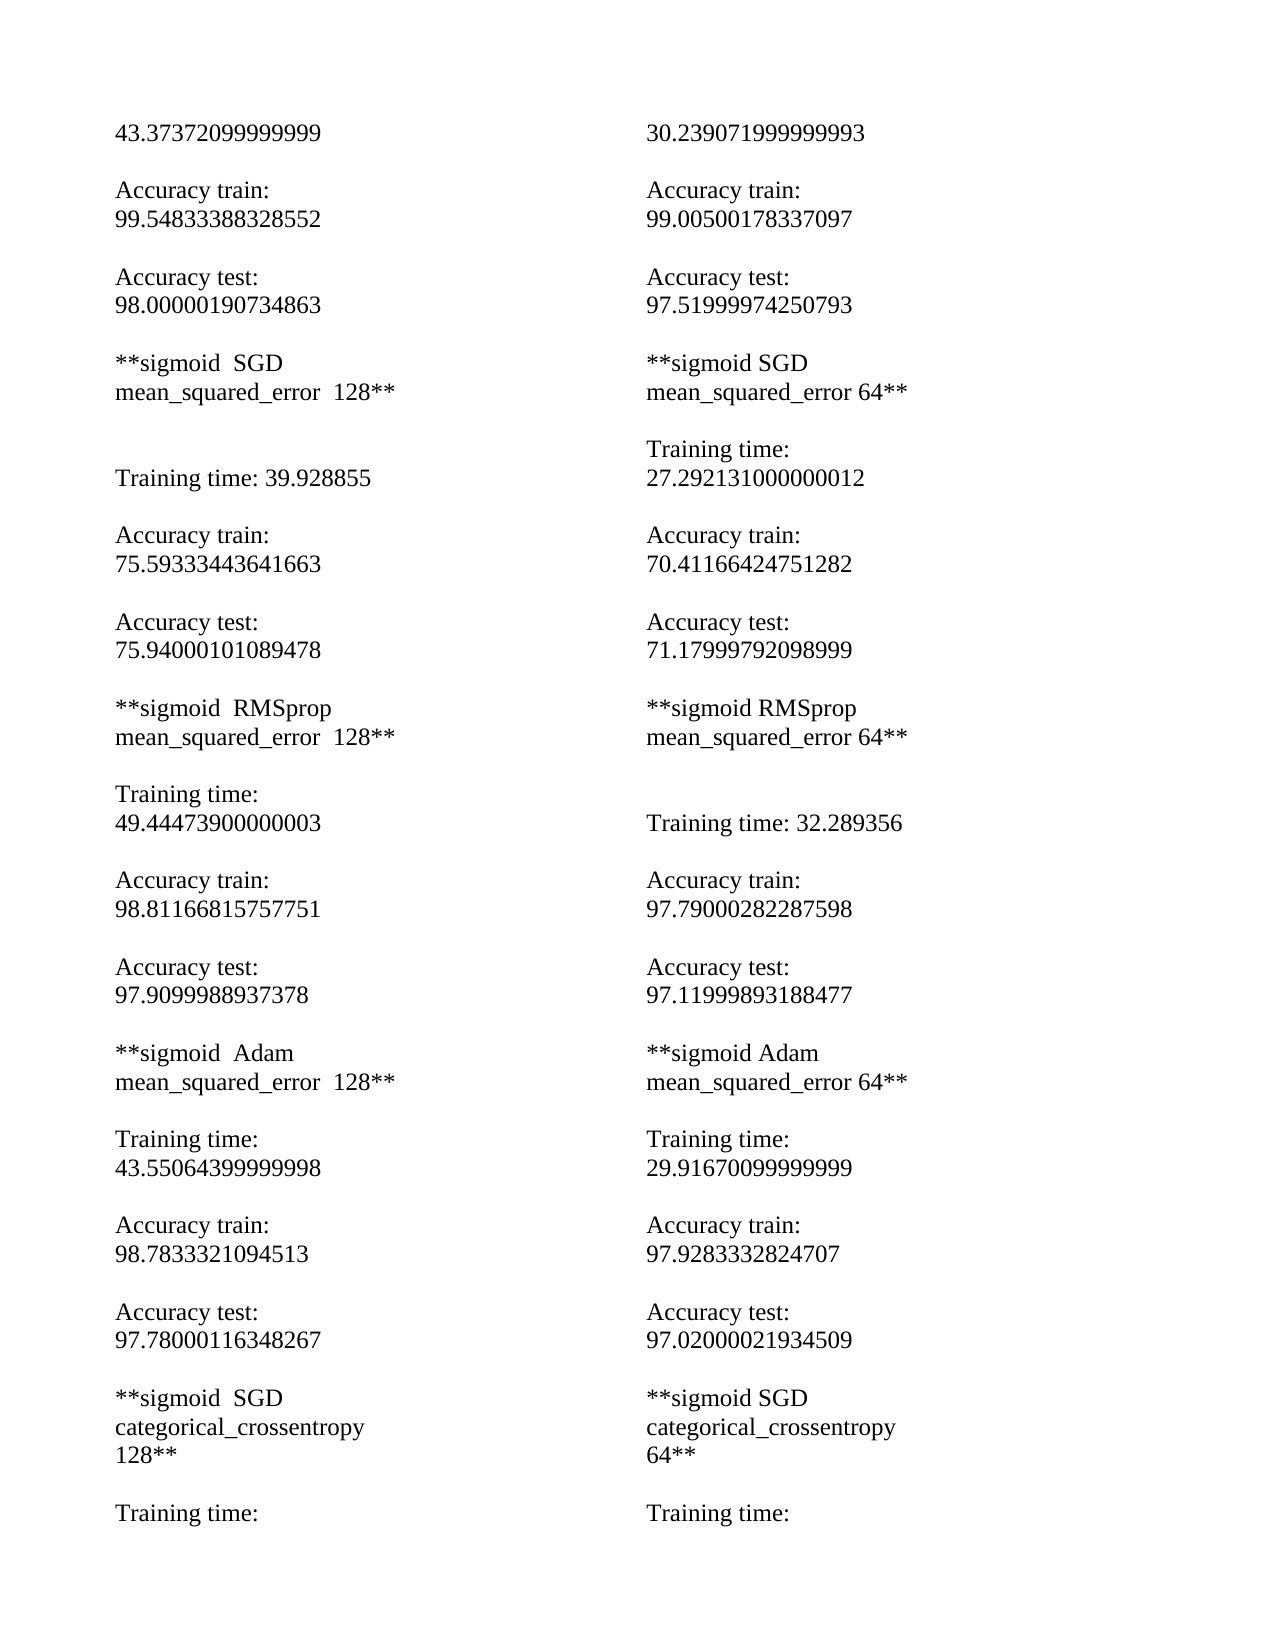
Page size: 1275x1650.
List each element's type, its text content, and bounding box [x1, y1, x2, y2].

table_cell [414, 521, 643, 578]
table_cell [112, 664, 413, 693]
table_cell [414, 664, 643, 693]
table_cell [414, 434, 643, 492]
table_cell [643, 578, 934, 607]
table_cell Accuracy test: 97.51999974250793 [643, 262, 934, 319]
table_cell [414, 319, 643, 348]
table_cell [112, 837, 413, 866]
table_cell Training time: [112, 1498, 413, 1527]
table_cell [414, 866, 643, 923]
table_cell [414, 147, 643, 176]
table_cell [112, 1354, 413, 1383]
table_cell [414, 1383, 643, 1469]
table_cell [112, 1469, 413, 1498]
table_cell [112, 233, 413, 262]
table_cell Training time: 39.928855 [112, 434, 413, 492]
table_cell Training time: [643, 1498, 934, 1527]
table_cell [414, 1124, 643, 1182]
table_cell [414, 607, 643, 664]
table_cell [414, 952, 643, 1009]
table_cell Training time: 27.292131000000012 [643, 434, 934, 492]
table_cell [414, 1211, 643, 1268]
table_cell Accuracy train: 98.81166815757751 [112, 866, 413, 923]
table_cell **sigmoid SGD mean_squared_error 64** [643, 348, 934, 406]
table_cell [643, 406, 934, 434]
table_cell Training time: 29.91670099999999 [643, 1124, 934, 1182]
table_cell [414, 406, 643, 434]
table_cell **sigmoid Adam mean_squared_error 64** [643, 1038, 934, 1096]
table_cell [643, 1469, 934, 1498]
table_cell [643, 147, 934, 176]
table_cell [643, 492, 934, 521]
table_cell Accuracy test: 97.11999893188477 [643, 952, 934, 1009]
table_cell [414, 348, 643, 406]
table_cell 30.239071999999993 [643, 118, 934, 147]
table_cell [643, 233, 934, 262]
table_cell [414, 176, 643, 233]
table_cell [414, 1297, 643, 1354]
table_cell [414, 1268, 643, 1297]
table_cell [414, 751, 643, 779]
table_cell [643, 1354, 934, 1383]
table_cell [414, 1182, 643, 1211]
table_cell [112, 147, 413, 176]
table_cell [643, 837, 934, 866]
table_cell Accuracy test: 71.17999792098999 [643, 607, 934, 664]
table_cell [112, 492, 413, 521]
table_cell Accuracy train: 97.9283332824707 [643, 1211, 934, 1268]
table_cell [112, 319, 413, 348]
table_cell [643, 319, 934, 348]
table_cell [112, 1182, 413, 1211]
table_cell [414, 1498, 643, 1527]
table_cell [414, 923, 643, 952]
table_cell **sigmoid SGD categorical_crossentropy 64** [643, 1383, 934, 1469]
table_cell **sigmoid RMSprop mean_squared_error 64** [643, 693, 934, 751]
table_cell Accuracy test: 75.94000101089478 [112, 607, 413, 664]
table_cell [414, 233, 643, 262]
table_cell [112, 406, 413, 434]
table_cell **sigmoid Adam mean_squared_error 128** [112, 1038, 413, 1096]
table_cell Accuracy train: 75.59333443641663 [112, 521, 413, 578]
table_cell [414, 1009, 643, 1038]
table_cell [643, 751, 934, 779]
table_cell 43.37372099999999 [112, 118, 413, 147]
table_cell Accuracy test: 97.02000021934509 [643, 1297, 934, 1354]
table_cell Accuracy train: 70.41166424751282 [643, 521, 934, 578]
table_cell Training time: 32.289356 [643, 779, 934, 837]
table_cell [414, 837, 643, 866]
table_cell Accuracy test: 97.9099988937378 [112, 952, 413, 1009]
table_cell [643, 664, 934, 693]
table_cell [112, 751, 413, 779]
table_cell [643, 1268, 934, 1297]
table_cell Accuracy test: 98.00000190734863 [112, 262, 413, 319]
table_cell [414, 779, 643, 837]
table_cell [414, 1469, 643, 1498]
table_cell [643, 1009, 934, 1038]
table_cell [643, 923, 934, 952]
table_cell [643, 1182, 934, 1211]
table_cell **sigmoid SGD categorical_crossentropy 128** [112, 1383, 413, 1469]
table_cell [112, 1096, 413, 1124]
table_cell **sigmoid RMSprop mean_squared_error 128** [112, 693, 413, 751]
table_cell [414, 1038, 643, 1096]
table_cell [414, 1354, 643, 1383]
table_cell **sigmoid SGD mean_squared_error 128** [112, 348, 413, 406]
table_cell Accuracy train: 97.79000282287598 [643, 866, 934, 923]
table_cell Accuracy train: 98.7833321094513 [112, 1211, 413, 1268]
table_cell [414, 578, 643, 607]
table_cell [112, 1268, 413, 1297]
table_cell [112, 923, 413, 952]
table_cell [414, 262, 643, 319]
table_cell [414, 118, 643, 147]
table_cell [414, 492, 643, 521]
table_cell [112, 578, 413, 607]
table_cell Training time: 49.44473900000003 [112, 779, 413, 837]
table_cell Accuracy train: 99.54833388328552 [112, 176, 413, 233]
table_cell [414, 693, 643, 751]
table_cell Accuracy train: 99.00500178337097 [643, 176, 934, 233]
table_cell [643, 1096, 934, 1124]
table_cell Accuracy test: 97.78000116348267 [112, 1297, 413, 1354]
table_cell [112, 1009, 413, 1038]
table_cell Training time: 43.55064399999998 [112, 1124, 413, 1182]
table_cell [414, 1096, 643, 1124]
